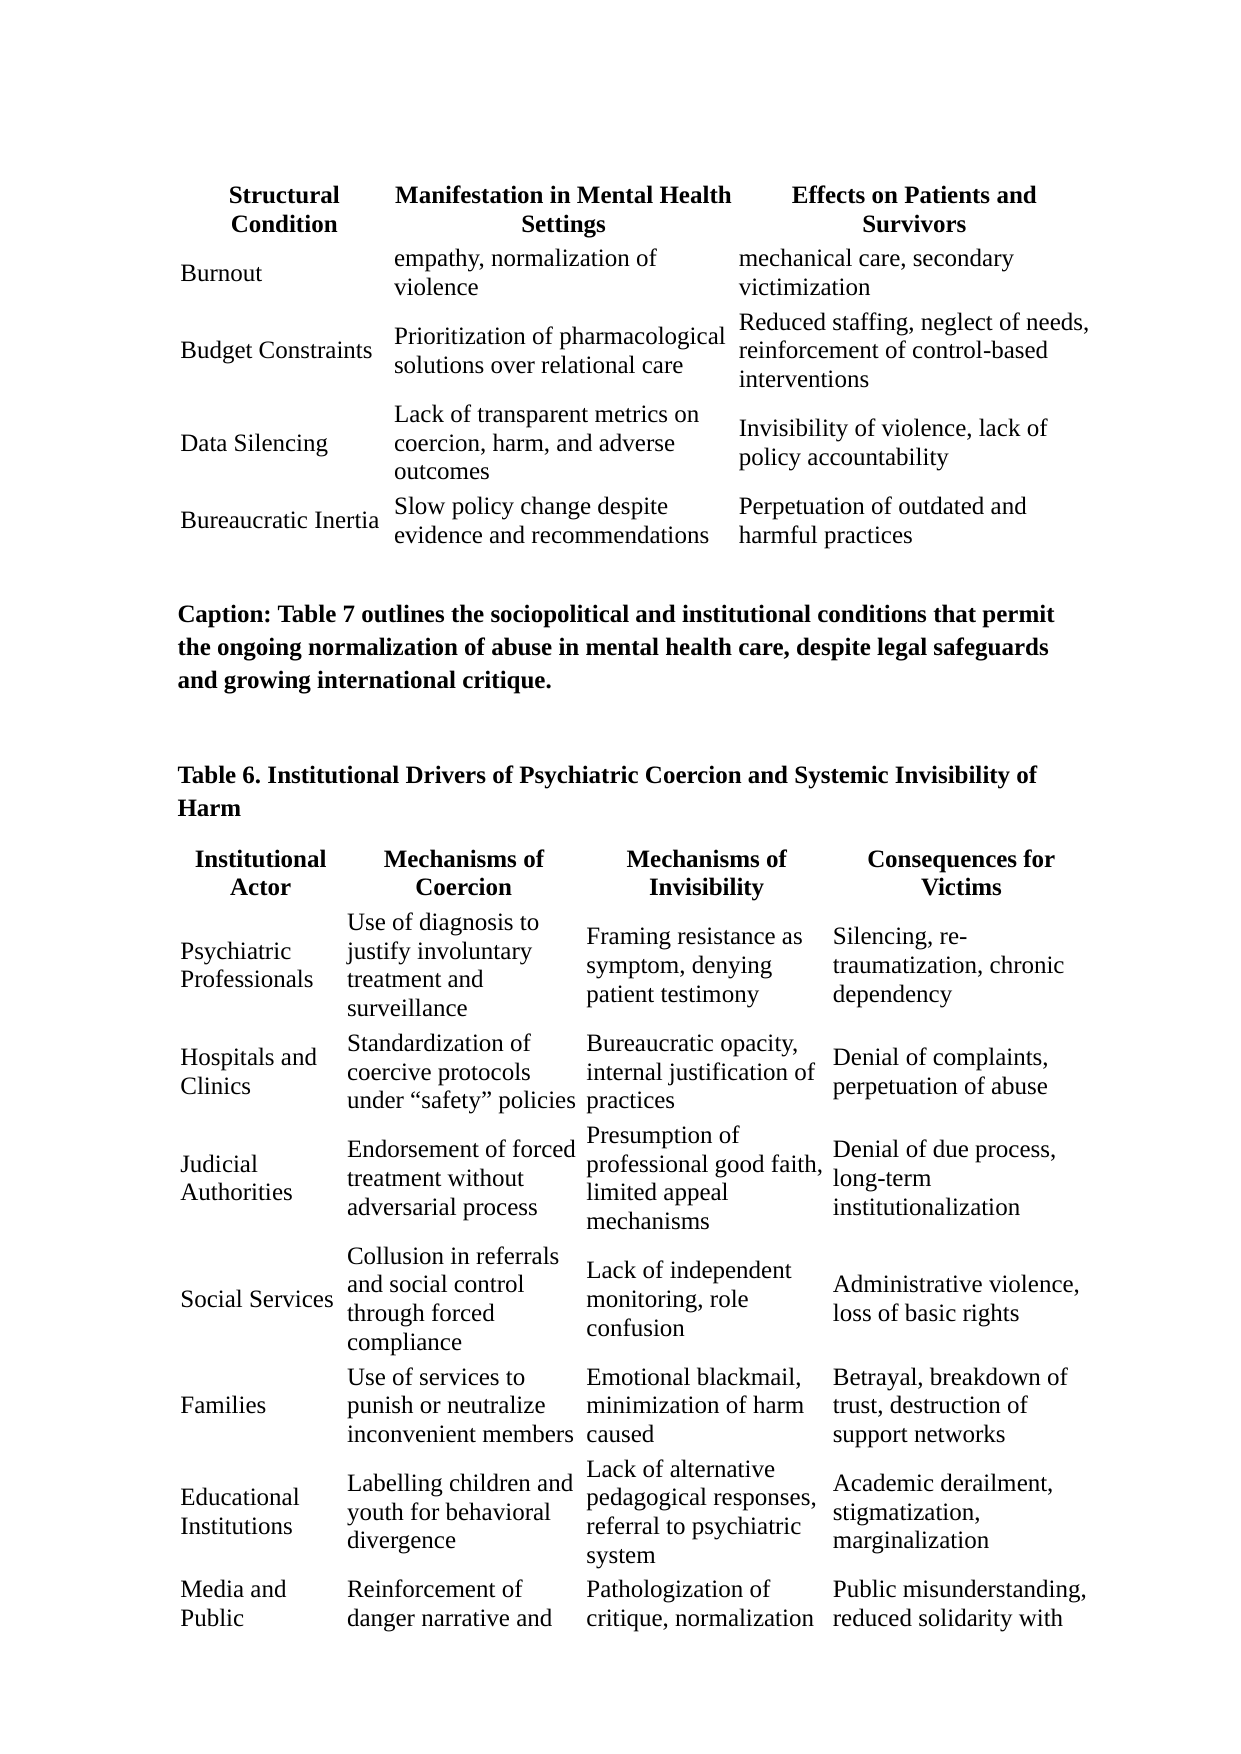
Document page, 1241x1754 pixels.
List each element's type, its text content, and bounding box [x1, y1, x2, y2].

table_cell Administrative violence, loss of basic rights [830, 1238, 1093, 1359]
table_header Consequences for Victims [830, 841, 1093, 904]
table_cell Standardization of coercive protocols under “safety” policies [344, 1025, 583, 1117]
table_cell Data Silencing [177, 396, 391, 488]
table_cell Budget Constraints [177, 304, 391, 396]
table_header Institutional Actor [177, 841, 344, 904]
table_cell Bureaucratic Inertia [177, 488, 391, 551]
table_cell Silencing, re-traumatization, chronic dependency [830, 904, 1093, 1025]
table_header Structural Condition [177, 177, 391, 241]
table_cell Slow policy change despite evidence and recommendations [391, 488, 736, 551]
table_cell Invisibility of violence, lack of policy accountability [736, 396, 1093, 488]
table_cell Media and Public [177, 1572, 344, 1635]
table_cell Bureaucratic opacity, internal justification of practices [583, 1025, 830, 1117]
table_cell Judicial Authorities [177, 1117, 344, 1238]
table_cell Psychiatric Professionals [177, 904, 344, 1025]
table_header Mechanisms of Invisibility [583, 841, 830, 904]
table_cell Lack of independent monitoring, role confusion [583, 1238, 830, 1359]
text Caption: Table 7 outlines the sociopolitical and institutional conditions that permit the ongoing normalization of abuse in mental health care, despite legal safeguards and growing international critique. [177, 599, 1093, 694]
table_cell Denial of due process, long-term institutionalization [830, 1117, 1093, 1238]
table_cell Pathologization of critique, normalization [583, 1572, 830, 1635]
table_cell Prioritization of pharmacological solutions over relational care [391, 304, 736, 396]
table_cell Families [177, 1359, 344, 1451]
table_cell Reduced staffing, neglect of needs, reinforcement of control-based interventions [736, 304, 1093, 396]
table_header Mechanisms of Coercion [344, 841, 583, 904]
table_cell Educational Institutions [177, 1451, 344, 1572]
table_cell Reinforcement of danger narrative and [344, 1572, 583, 1635]
table_cell Use of services to punish or neutralize inconvenient members [344, 1359, 583, 1451]
table_cell Hospitals and Clinics [177, 1025, 344, 1117]
table_header Manifestation in Mental Health Settings [391, 177, 736, 241]
table_cell empathy, normalization of violence [391, 241, 736, 304]
table_cell Use of diagnosis to justify involuntary treatment and surveillance [344, 904, 583, 1025]
table_cell Lack of transparent metrics on coercion, harm, and adverse outcomes [391, 396, 736, 488]
table_cell Burnout [177, 241, 391, 304]
table_cell Framing resistance as symptom, denying patient testimony [583, 904, 830, 1025]
table_cell Collusion in referrals and social control through forced compliance [344, 1238, 583, 1359]
table_header Effects on Patients and Survivors [736, 177, 1093, 241]
table_cell Endorsement of forced treatment without adversarial process [344, 1117, 583, 1238]
table_cell Emotional blackmail, minimization of harm caused [583, 1359, 830, 1451]
table_cell Presumption of professional good faith, limited appeal mechanisms [583, 1117, 830, 1238]
text Table 6. Institutional Drivers of Psychiatric Coercion and Systemic Invisibility of Harm [177, 760, 1093, 822]
table_cell mechanical care, secondary victimization [736, 241, 1093, 304]
table_cell Perpetuation of outdated and harmful practices [736, 488, 1093, 551]
table_cell Denial of complaints, perpetuation of abuse [830, 1025, 1093, 1117]
table_cell Lack of alternative pedagogical responses, referral to psychiatric system [583, 1451, 830, 1572]
table_cell Social Services [177, 1238, 344, 1359]
table_cell Betrayal, breakdown of trust, destruction of support networks [830, 1359, 1093, 1451]
table_cell Labelling children and youth for behavioral divergence [344, 1451, 583, 1572]
table_cell Public misunderstanding, reduced solidarity with [830, 1572, 1093, 1635]
table_cell Academic derailment, stigmatization, marginalization [830, 1451, 1093, 1572]
